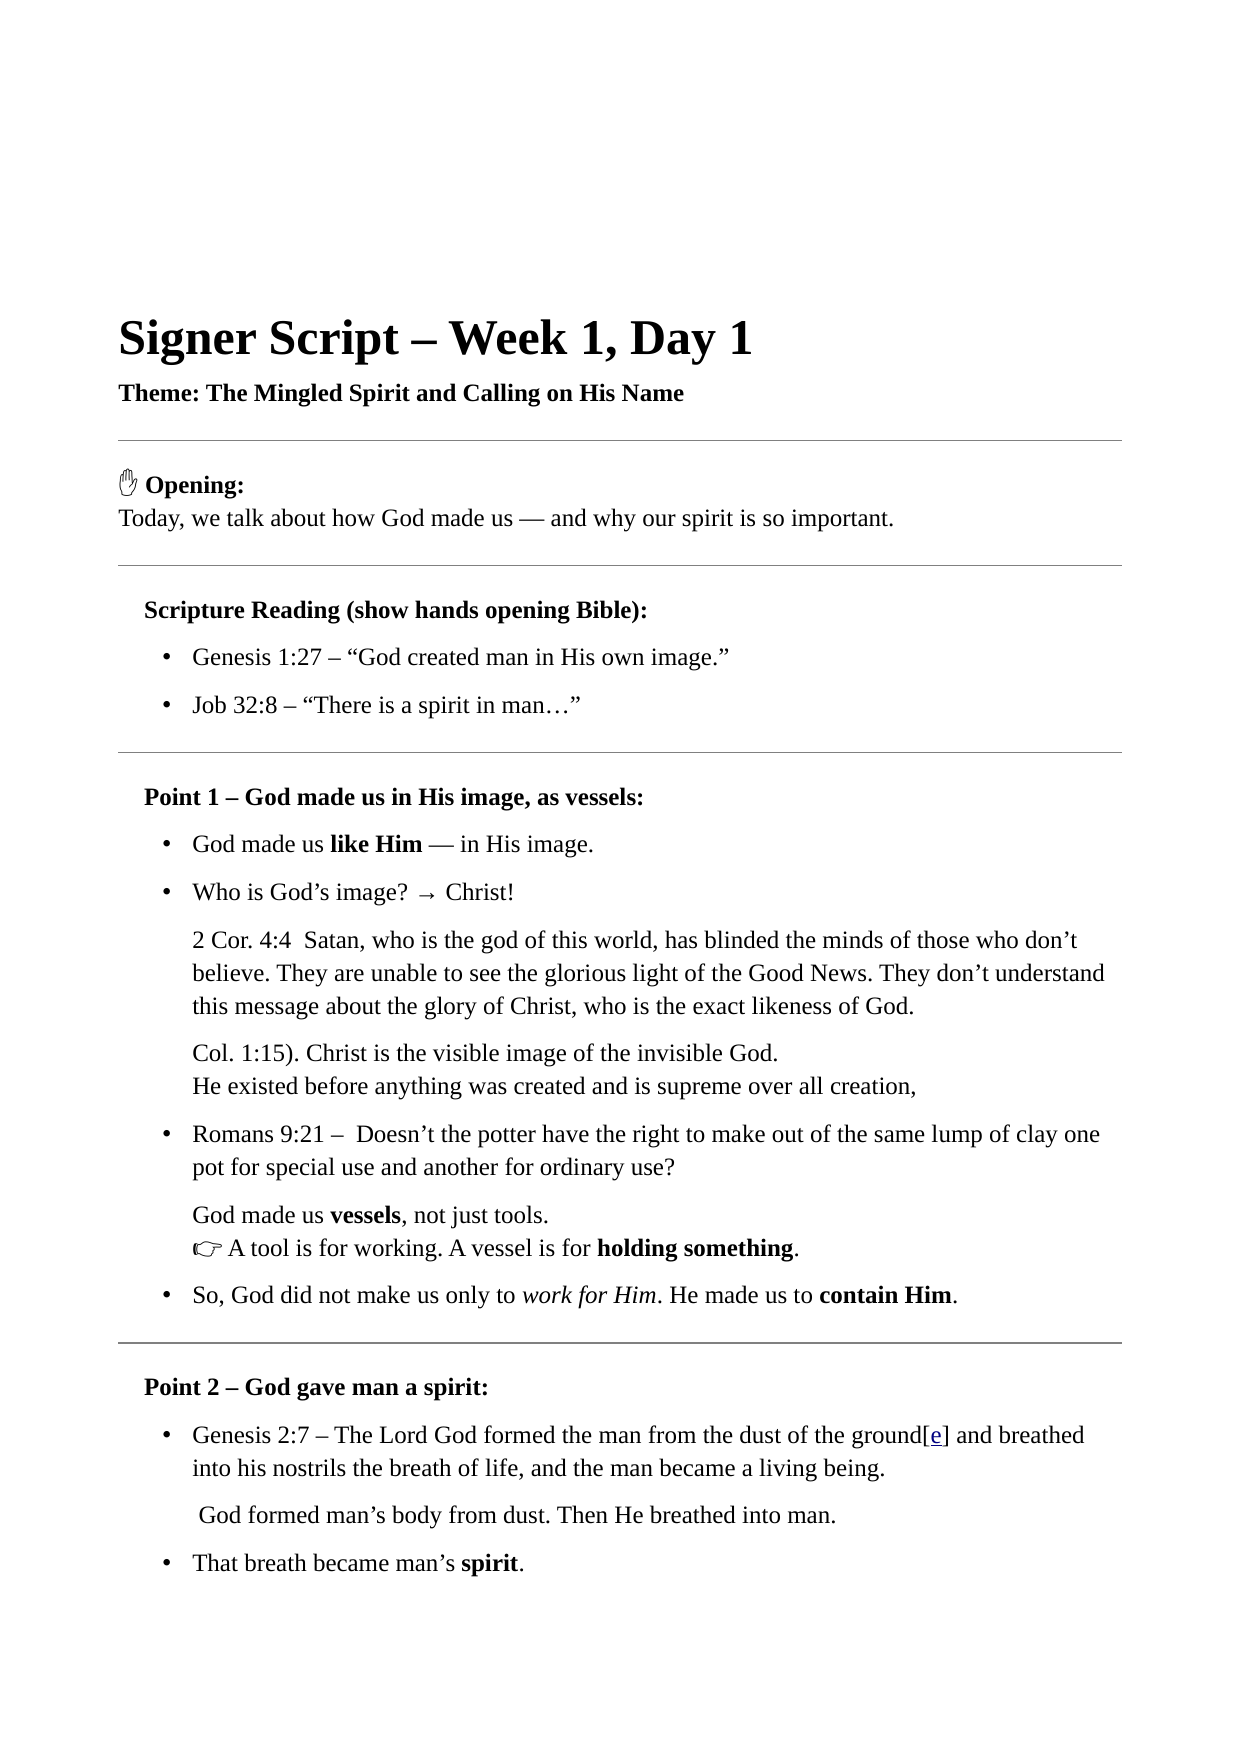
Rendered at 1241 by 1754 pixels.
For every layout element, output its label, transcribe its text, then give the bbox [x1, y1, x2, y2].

list Genesis 2:7 – The Lord God formed the man from the dust of the ground[e] and breathed into his nostrils the breath of life, and the man became a living being. [162, 1420, 1122, 1482]
list Who is God’s image? → Christ! [162, 877, 1122, 906]
text 🙋 Point 2 – God gave man a spirit: [118, 1372, 1122, 1401]
subtitle Signer Script – Week 1, Day 1 [118, 308, 1122, 366]
list God made us like Him — in His image. [162, 829, 1122, 858]
list That breath became man’s spirit. [162, 1548, 1122, 1577]
text 📖 Scripture Reading (show hands opening Bible): [118, 595, 1122, 624]
list Col. 1:15). Christ is the visible image of the invisible God. He existed before anything was created and is supreme over all creation, [162, 1038, 1122, 1100]
list 2 Cor. 4:4 Satan, who is the god of this world, has blinded the minds of those who don’t believe. They are unable to see the glorious light of the Good News. They don’t understand this message about the glory of Christ, who is the exact likeness of God. [162, 925, 1122, 1019]
text Theme: The Mingled Spirit and Calling on His Name [118, 378, 1122, 407]
text ✋ Opening: Today, we talk about how God made us — and why our spirit is so important. [118, 470, 1122, 532]
text 🙋 Point 1 – God made us in His image, as vessels: [118, 782, 1122, 811]
list Romans 9:21 – Doesn’t the potter have the right to make out of the same lump of clay one pot for special use and another for ordinary use? [162, 1119, 1122, 1181]
list Job 32:8 – “There is a spirit in man…” [162, 690, 1122, 719]
list So, God did not make us only to work for Him. He made us to contain Him. [162, 1280, 1122, 1309]
list God formed man’s body from dust. Then He breathed into man. [162, 1500, 1122, 1529]
list God made us vessels, not just tools. 👉 A tool is for working. A vessel is for holding something. [162, 1200, 1122, 1261]
list Genesis 1:27 – “God created man in His own image.” [162, 642, 1122, 671]
